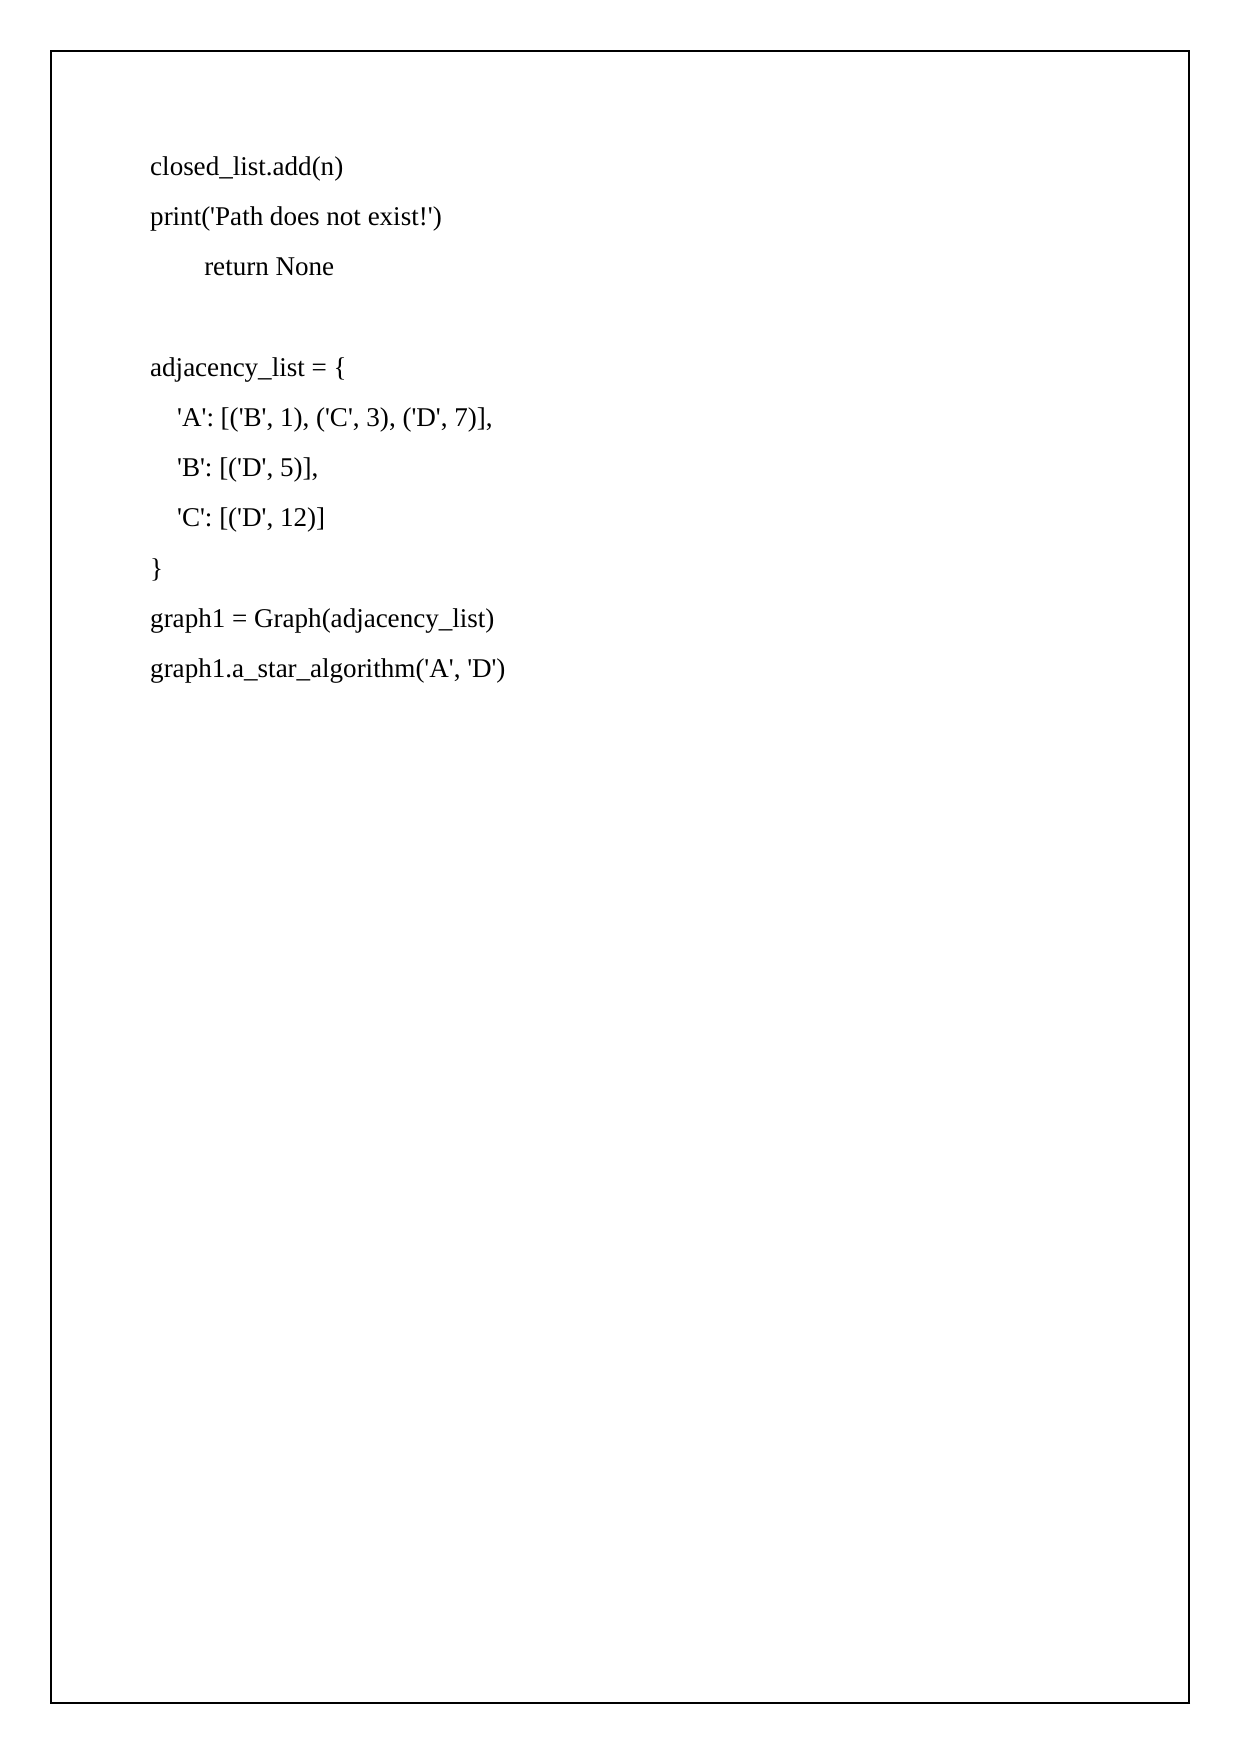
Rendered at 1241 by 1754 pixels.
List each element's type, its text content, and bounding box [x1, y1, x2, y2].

text closed_list.add(n) [150, 150, 1090, 181]
text adjacency_list = { [150, 351, 1090, 382]
text print('Path does not exist!') [150, 200, 1090, 231]
text 'A': [('B', 1), ('C', 3), ('D', 7)], [150, 401, 1090, 432]
text 'B': [('D', 5)], [150, 451, 1090, 482]
text graph1 = Graph(adjacency_list) [150, 602, 1090, 633]
text } [150, 552, 1090, 583]
text graph1.a_star_algorithm('A', 'D') [150, 652, 1090, 717]
text 'C': [('D', 12)] [150, 501, 1090, 533]
text return None [150, 250, 1090, 282]
